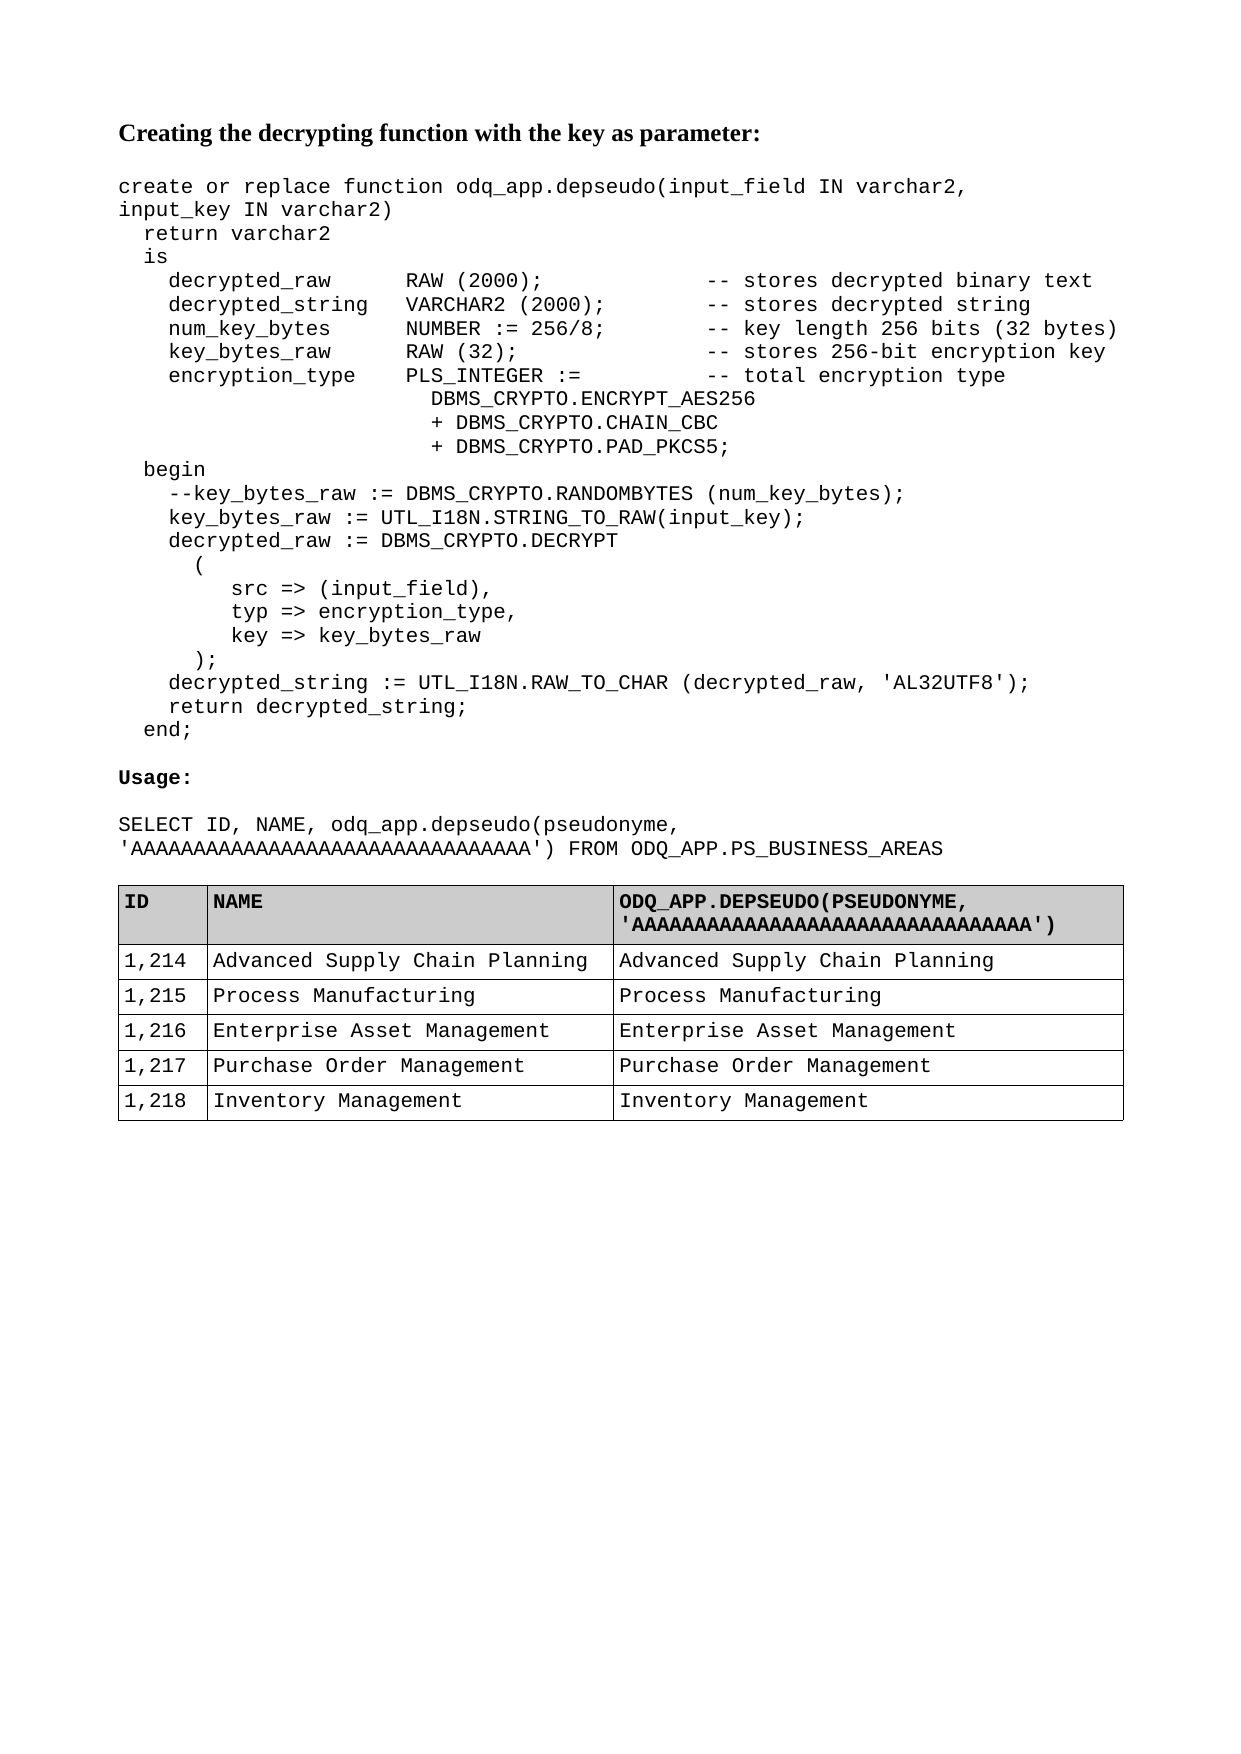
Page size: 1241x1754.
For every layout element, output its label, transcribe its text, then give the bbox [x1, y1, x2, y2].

table_header ID [119, 886, 207, 944]
text decrypted_raw := DBMS_CRYPTO.DECRYPT [118, 530, 1122, 554]
text begin [118, 459, 1122, 483]
text is [118, 247, 1122, 270]
text Creating the decrypting function with the key as parameter: [118, 118, 1122, 147]
table_cell 1,216 [119, 1015, 207, 1049]
text src => (input_field), [118, 578, 1122, 601]
table_cell Process Manufacturing [208, 980, 613, 1014]
text SELECT ID, NAME, odq_app.depseudo(pseudonyme, 'AAAAAAAAAAAAAAAAAAAAAAAAAAAAAAAA') FROM ODQ_APP.PS_BUSINESS_AREAS [118, 814, 1122, 861]
text typ => encryption_type, [118, 601, 1122, 625]
text + DBMS_CRYPTO.CHAIN_CBC [118, 412, 1122, 436]
table_cell Inventory Management [208, 1086, 613, 1120]
text num_key_bytes NUMBER := 256/8; -- key length 256 bits (32 bytes) [118, 317, 1122, 341]
text --key_bytes_raw := DBMS_CRYPTO.RANDOMBYTES (num_key_bytes); [118, 483, 1122, 507]
table_cell 1,217 [119, 1051, 207, 1085]
table_header ODQ_APP.DEPSEUDO(PSEUDONYME, 'AAAAAAAAAAAAAAAAAAAAAAAAAAAAAAAA') [614, 886, 1123, 944]
text key_bytes_raw := UTL_I18N.STRING_TO_RAW(input_key); [118, 507, 1122, 530]
table_cell 1,215 [119, 980, 207, 1014]
text encryption_type PLS_INTEGER := -- total encryption type [118, 365, 1122, 388]
table_cell 1,214 [119, 945, 207, 979]
table_cell 1,218 [119, 1086, 207, 1120]
text return decrypted_string; [118, 696, 1122, 719]
text ( [118, 554, 1122, 578]
text decrypted_raw RAW (2000); -- stores decrypted binary text [118, 270, 1122, 294]
text Usage: [118, 767, 1122, 790]
table_cell Enterprise Asset Management [614, 1015, 1123, 1049]
text DBMS_CRYPTO.ENCRYPT_AES256 [118, 388, 1122, 412]
text key => key_bytes_raw [118, 625, 1122, 648]
text end; [118, 719, 1122, 743]
text input_key IN varchar2) [118, 199, 1122, 223]
table_cell Enterprise Asset Management [208, 1015, 613, 1049]
text decrypted_string := UTL_I18N.RAW_TO_CHAR (decrypted_raw, 'AL32UTF8'); [118, 672, 1122, 696]
table_cell Process Manufacturing [614, 980, 1123, 1014]
text return varchar2 [118, 223, 1122, 247]
text ); [118, 648, 1122, 672]
text decrypted_string VARCHAR2 (2000); -- stores decrypted string [118, 294, 1122, 317]
text + DBMS_CRYPTO.PAD_PKCS5; [118, 436, 1122, 459]
table_header NAME [208, 886, 613, 944]
text create or replace function odq_app.depseudo(input_field IN varchar2, [118, 176, 1122, 199]
table_cell Advanced Supply Chain Planning [614, 945, 1123, 979]
table_cell Purchase Order Management [208, 1051, 613, 1085]
text key_bytes_raw RAW (32); -- stores 256-bit encryption key [118, 341, 1122, 365]
table_cell Purchase Order Management [614, 1051, 1123, 1085]
table_cell Inventory Management [614, 1086, 1123, 1120]
table_cell Advanced Supply Chain Planning [208, 945, 613, 979]
